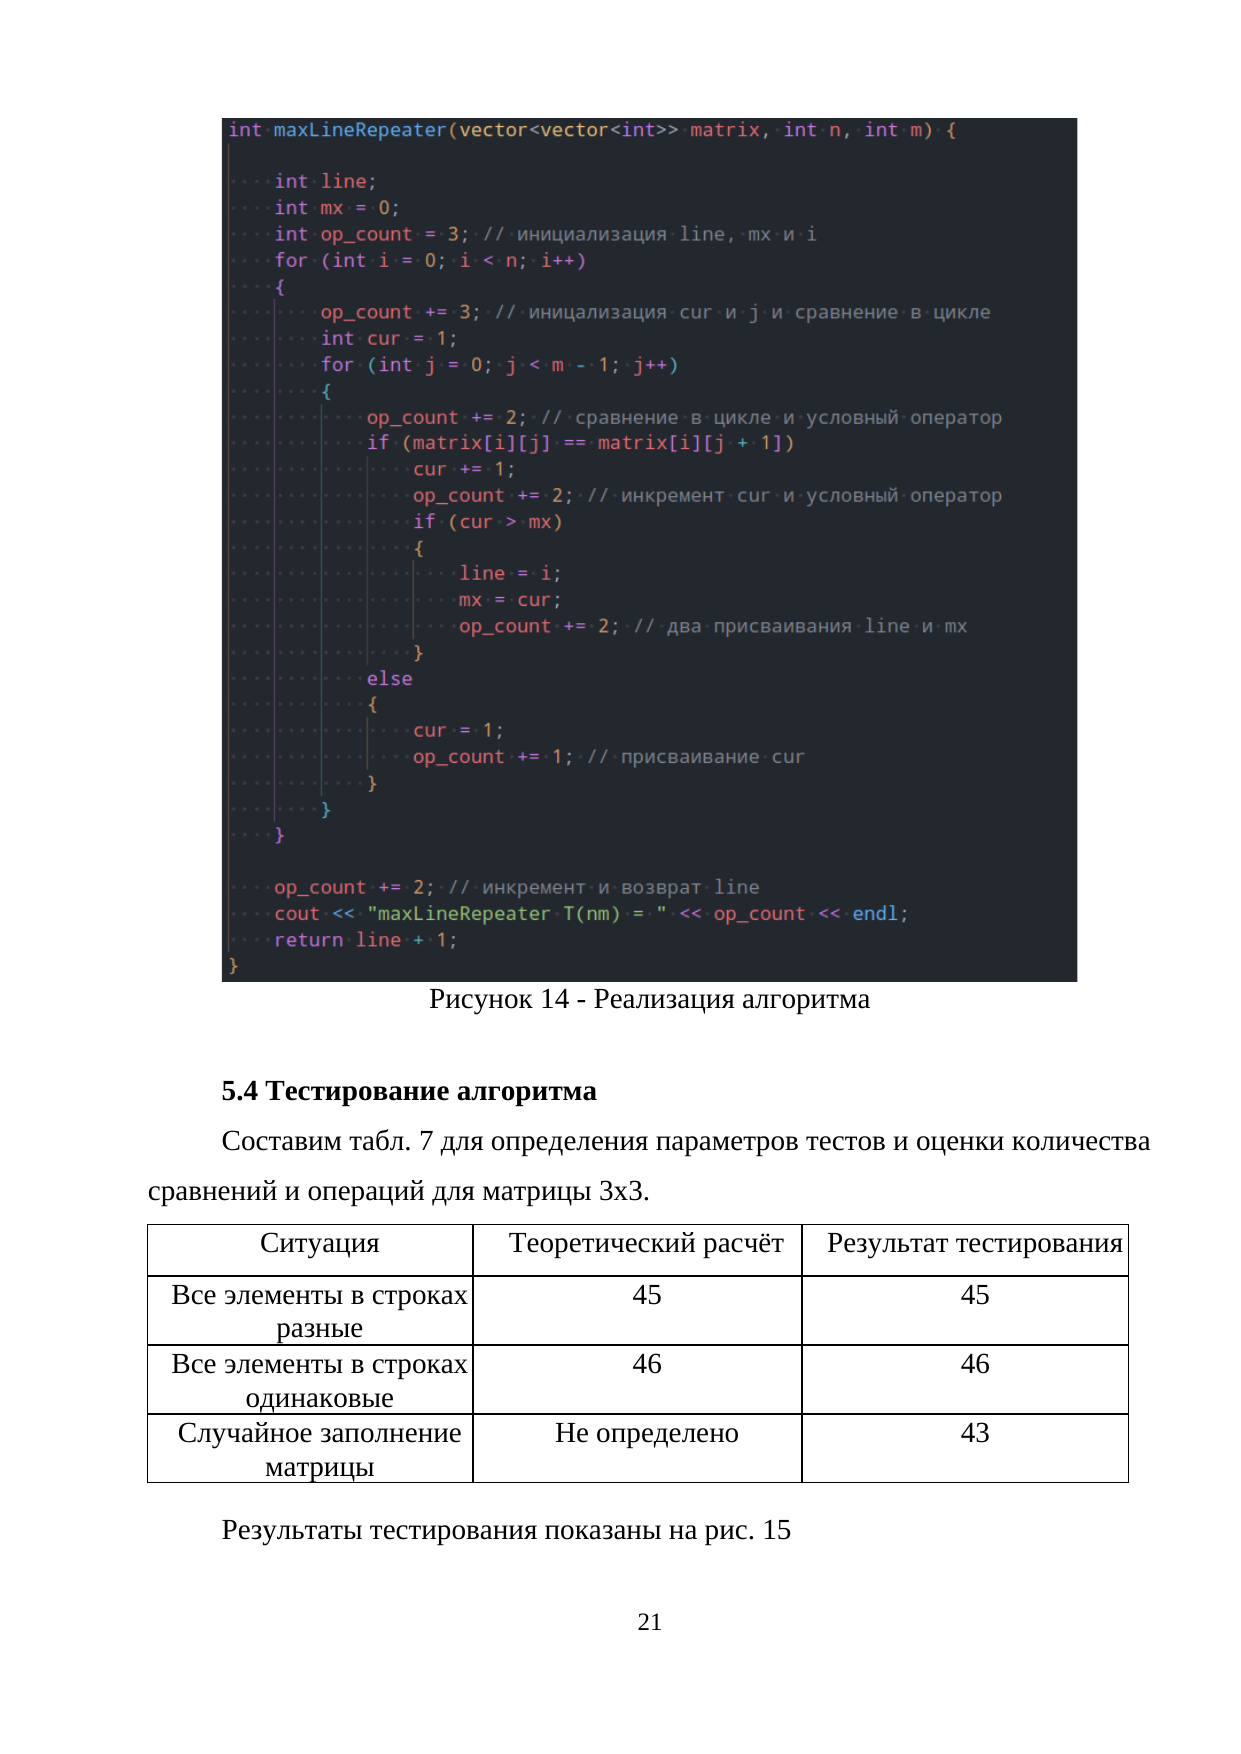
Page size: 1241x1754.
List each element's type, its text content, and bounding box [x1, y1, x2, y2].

table_cell 43 [803, 1415, 1128, 1482]
table_cell 46 [474, 1346, 801, 1413]
table_cell 45 [474, 1277, 801, 1344]
table_header Теоретический расчёт [474, 1225, 801, 1275]
table_cell 45 [803, 1277, 1128, 1344]
table_cell 46 [803, 1346, 1128, 1413]
table_header Ситуация [148, 1225, 472, 1275]
picture [221, 118, 1078, 982]
table_cell Все элементы в строках одинаковые [148, 1346, 472, 1413]
text Результаты тестирования показаны на рис. 15 [148, 1512, 1152, 1546]
table_header Результат тестирования [803, 1225, 1128, 1275]
text Составим табл. 7 для определения параметров тестов и оценки количества сравнений и операций для матрицы 3x3. [148, 1123, 1152, 1207]
table_cell Не определено [474, 1415, 801, 1482]
table_cell Все элементы в строках разные [148, 1277, 472, 1344]
table_cell Случайное заполнение матрицы [148, 1415, 472, 1482]
text 5.4 Тестирование алгоритма [148, 1073, 1152, 1106]
text Рисунок 14 - Реализация алгоритма [222, 982, 1077, 1015]
